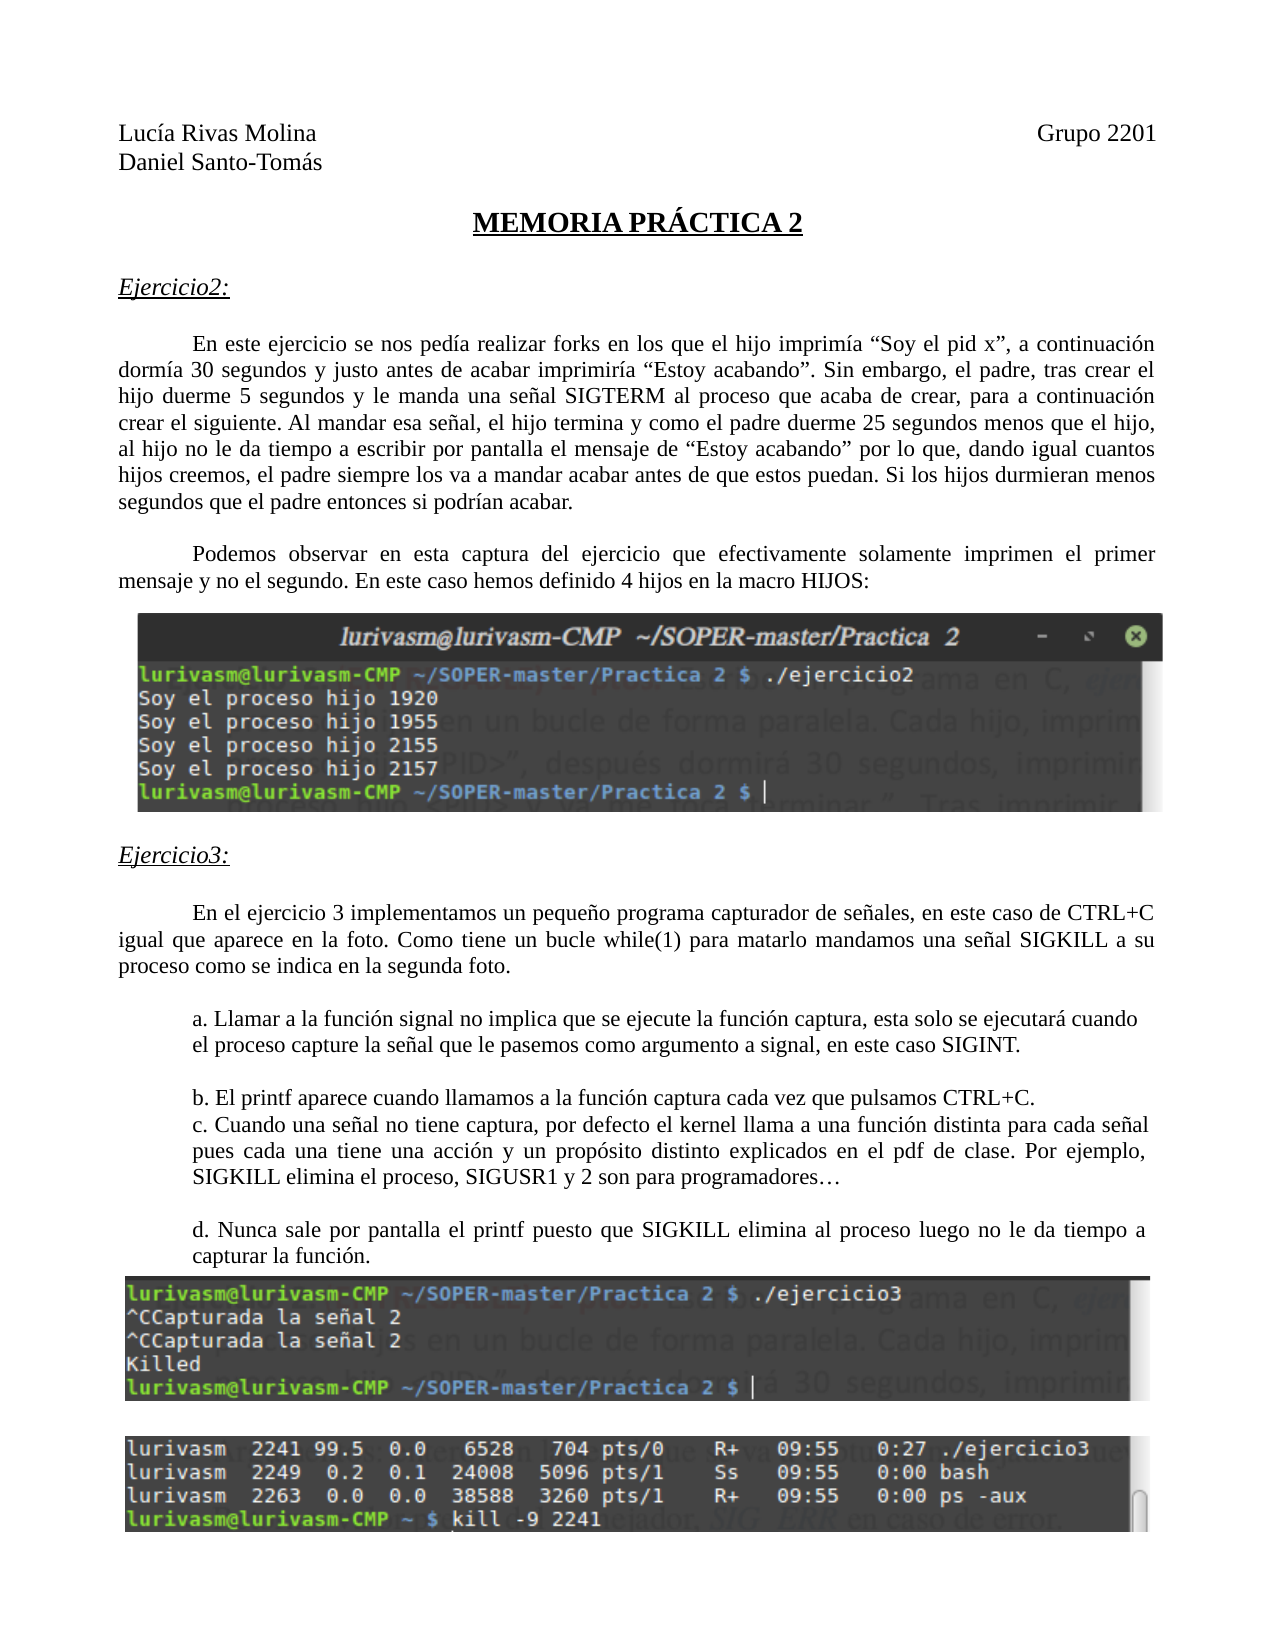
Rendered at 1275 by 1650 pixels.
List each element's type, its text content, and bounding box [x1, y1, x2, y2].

text Ejercicio2: [118, 272, 1157, 301]
picture [125, 1276, 1150, 1401]
text b. El printf aparece cuando llamamos a la función captura cada vez que pulsamos CTRL+C. [118, 1084, 1157, 1111]
text Podemos observar en esta captura del ejercicio que efectivamente solamente imprimen el primer mensaje y no el segundo. En este caso hemos definido 4 hijos en la macro HIJOS: [118, 541, 1157, 593]
picture [125, 1436, 1150, 1532]
text d. Nunca sale por pantalla el printf puesto que SIGKILL elimina al proceso luego no le da tiempo a capturar la función. [118, 1216, 1157, 1269]
text c. Cuando una señal no tiene captura, por defecto el kernel llama a una función distinta para cada señal pues cada una tiene una acción y un propósito distinto explicados en el pdf de clase. Por ejemplo, SIGKILL elimina el proceso, SIGUSR1 y 2 son para programadores… [118, 1111, 1157, 1190]
text a. Llamar a la función signal no implica que se ejecute la función captura, esta solo se ejecutará cuando el proceso capture la señal que le pasemos como argumento a signal, en este caso SIGINT. [118, 1005, 1157, 1058]
text En este ejercicio se nos pedía realizar forks en los que el hijo imprimía “Soy el pid x”, a continuación dormía 30 segundos y justo antes de acabar imprimiría “Estoy acabando”. Sin embargo, el padre, tras crear el hijo duerme 5 segundos y le manda una señal SIGTERM al proceso que acaba de crear, para a continuación crear el siguiente. Al mandar esa señal, el hijo termina y como el padre duerme 25 segundos menos que el hijo, al hijo no le da tiempo a escribir por pantalla el mensaje de “Estoy acabando” por lo que, dando igual cuantos hijos creemos, el padre siempre los va a mandar acabar antes de que estos puedan. Si los hijos durmieran menos segundos que el padre entonces si podrían acabar. [118, 330, 1157, 514]
picture [137, 613, 1163, 812]
text MEMORIA PRÁCTICA 2 [118, 205, 1157, 239]
text Ejercicio3: [118, 840, 1157, 869]
text En el ejercicio 3 implementamos un pequeño programa capturador de señales, en este caso de CTRL+C igual que aparece en la foto. Como tiene un bucle while(1) para matarlo mandamos una señal SIGKILL a su proceso como se indica en la segunda foto. [118, 897, 1157, 979]
